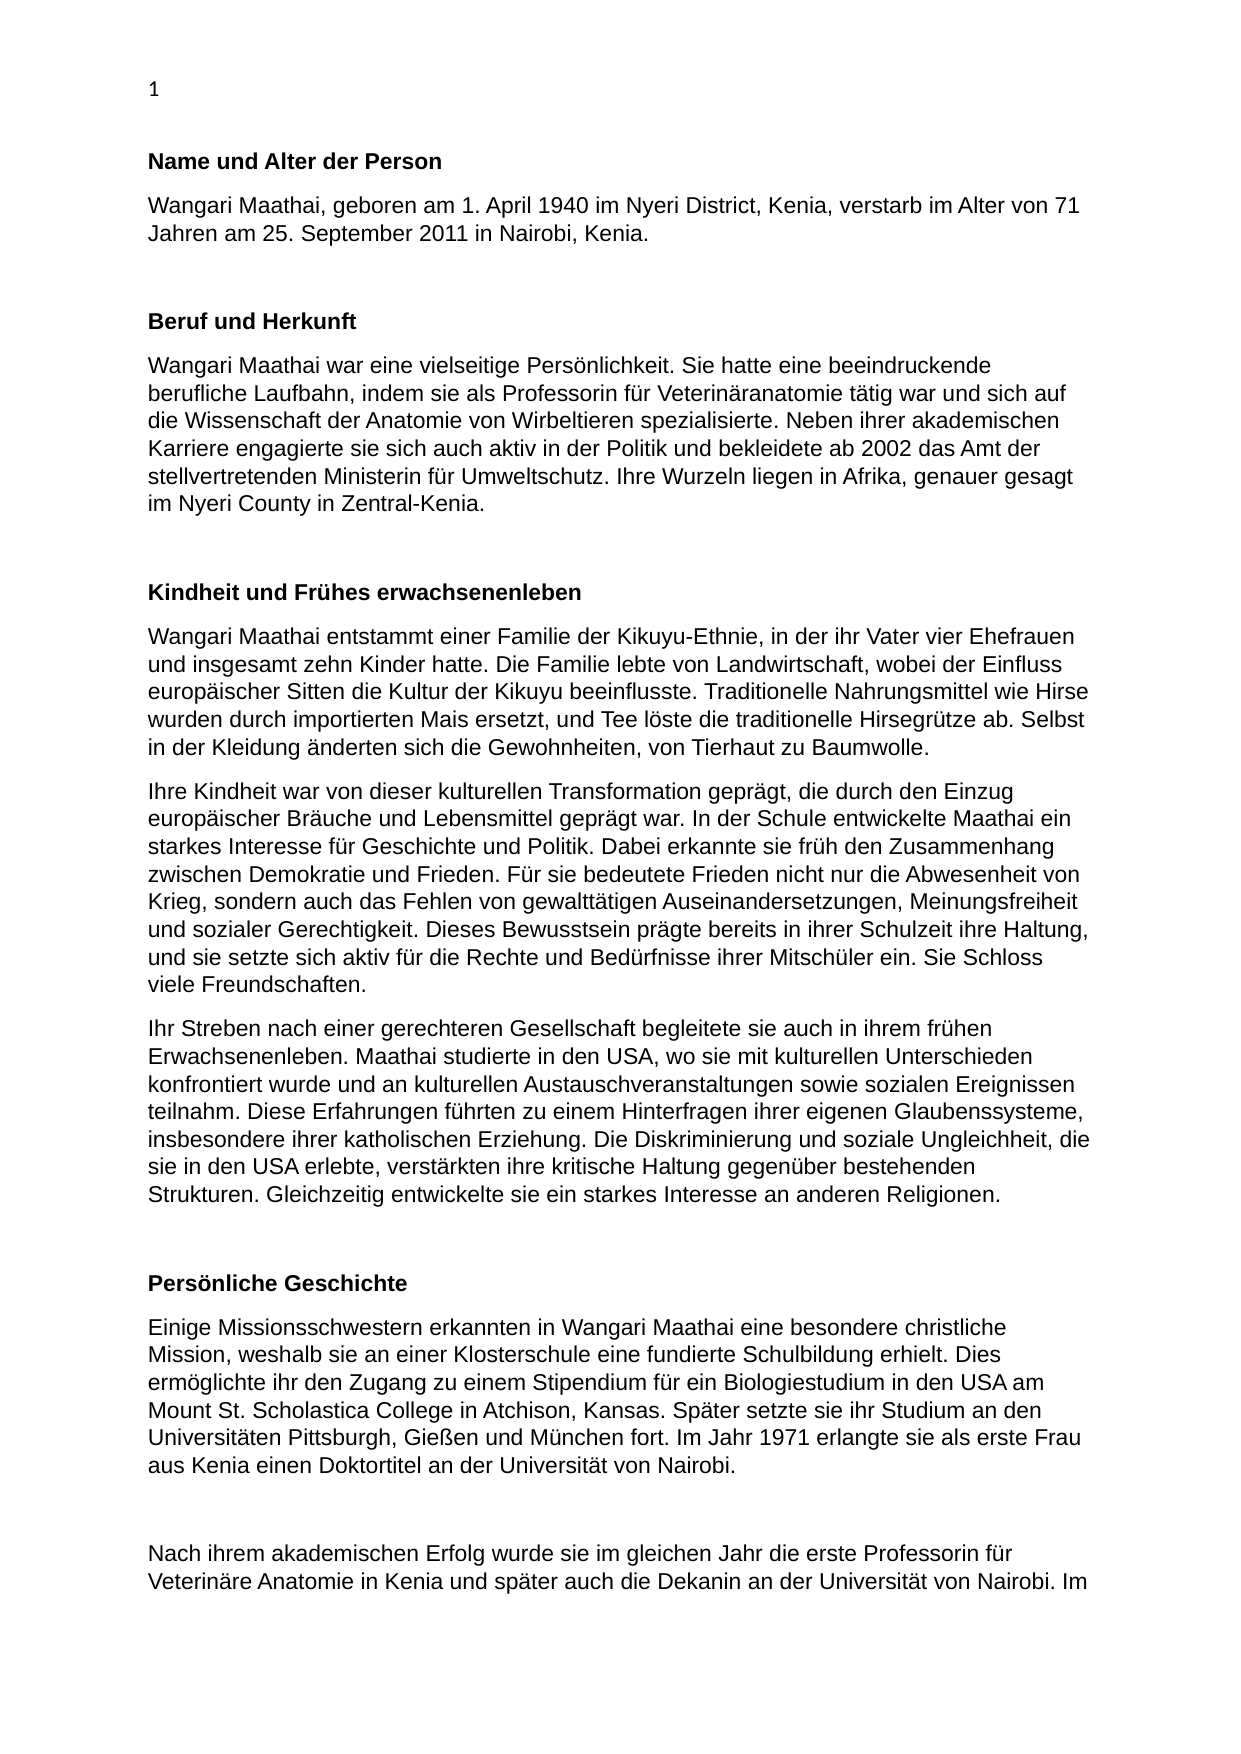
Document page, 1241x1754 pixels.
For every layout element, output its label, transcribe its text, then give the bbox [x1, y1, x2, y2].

text Persönliche Geschichte [148, 1269, 1093, 1296]
text Ihr Streben nach einer gerechteren Gesellschaft begleitete sie auch in ihrem frühen Erwachsenenleben. Maathai studierte in den USA, wo sie mit kulturellen Unterschieden konfrontiert wurde und an kulturellen Austauschveranstaltungen sowie sozialen Ereignissen teilnahm. Diese Erfahrungen führten zu einem Hinterfragen ihrer eigenen Glaubenssysteme, insbesondere ihrer katholischen Erziehung. Die Diskriminierung und soziale Ungleichheit, die sie in den USA erlebte, verstärkten ihre kritische Haltung gegenüber bestehenden Strukturen. Gleichzeitig entwickelte sie ein starkes Interesse an anderen Religionen. [148, 1015, 1093, 1207]
text Nach ihrem akademischen Erfolg wurde sie im gleichen Jahr die erste Professorin für Veterinäre Anatomie in Kenia und später auch die Dekanin an der Universität von Nairobi. Im [148, 1540, 1093, 1594]
text Kindheit und Frühes erwachsenenleben [148, 579, 1093, 605]
text Wangari Maathai entstammt einer Familie der Kikuyu-Ethnie, in der ihr Vater vier Ehefrauen und insgesamt zehn Kinder hatte. Die Familie lebte von Landwirtschaft, wobei der Einfluss europäischer Sitten die Kultur der Kikuyu beeinflusste. Traditionelle Nahrungsmittel wie Hirse wurden durch importierten Mais ersetzt, und Tee löste die traditionelle Hirsegrütze ab. Selbst in der Kleidung änderten sich die Gewohnheiten, von Tierhaut zu Baumwolle. [148, 623, 1093, 760]
text Wangari Maathai, geboren am 1. April 1940 im Nyeri District, Kenia, verstarb im Alter von 71 Jahren am 25. September 2011 in Nairobi, Kenia. [148, 192, 1093, 246]
text Ihre Kindheit war von dieser kulturellen Transformation geprägt, die durch den Einzug europäischer Bräuche und Lebensmittel geprägt war. In der Schule entwickelte Maathai ein starkes Interesse für Geschichte und Politik. Dabei erkannte sie früh den Zusammenhang zwischen Demokratie und Frieden. Für sie bedeutete Frieden nicht nur die Abwesenheit von Krieg, sondern auch das Fehlen von gewalttätigen Auseinandersetzungen, Meinungsfreiheit und sozialer Gerechtigkeit. Dieses Bewusstsein prägte bereits in ihrer Schulzeit ihre Haltung, und sie setzte sich aktiv für die Rechte und Bedürfnisse ihrer Mitschüler ein. Sie Schloss viele Freundschaften. [148, 778, 1093, 997]
text Name und Alter der Person [148, 148, 1093, 174]
text Beruf und Herkunft [148, 308, 1093, 334]
text Wangari Maathai war eine vielseitige Persönlichkeit. Sie hatte eine beeindruckende berufliche Laufbahn, indem sie als Professorin für Veterinäranatomie tätig war und sich auf die Wissenschaft der Anatomie von Wirbeltieren spezialisierte. Neben ihrer akademischen Karriere engagierte sie sich auch aktiv in der Politik und bekleidete ab 2002 das Amt der stellvertretenden Ministerin für Umweltschutz. Ihre Wurzeln liegen in Afrika, genauer gesagt im Nyeri County in Zentral-Kenia. [148, 352, 1093, 517]
text Einige Missionsschwestern erkannten in Wangari Maathai eine besondere christliche Mission, weshalb sie an einer Klosterschule eine fundierte Schulbildung erhielt. Dies ermöglichte ihr den Zugang zu einem Stipendium für ein Biologiestudium in den USA am Mount St. Scholastica College in Atchison, Kansas. Später setzte sie ihr Studium an den Universitäten Pittsburgh, Gießen und München fort. Im Jahr 1971 erlangte sie als erste Frau aus Kenia einen Doktortitel an der Universität von Nairobi. [148, 1314, 1093, 1478]
